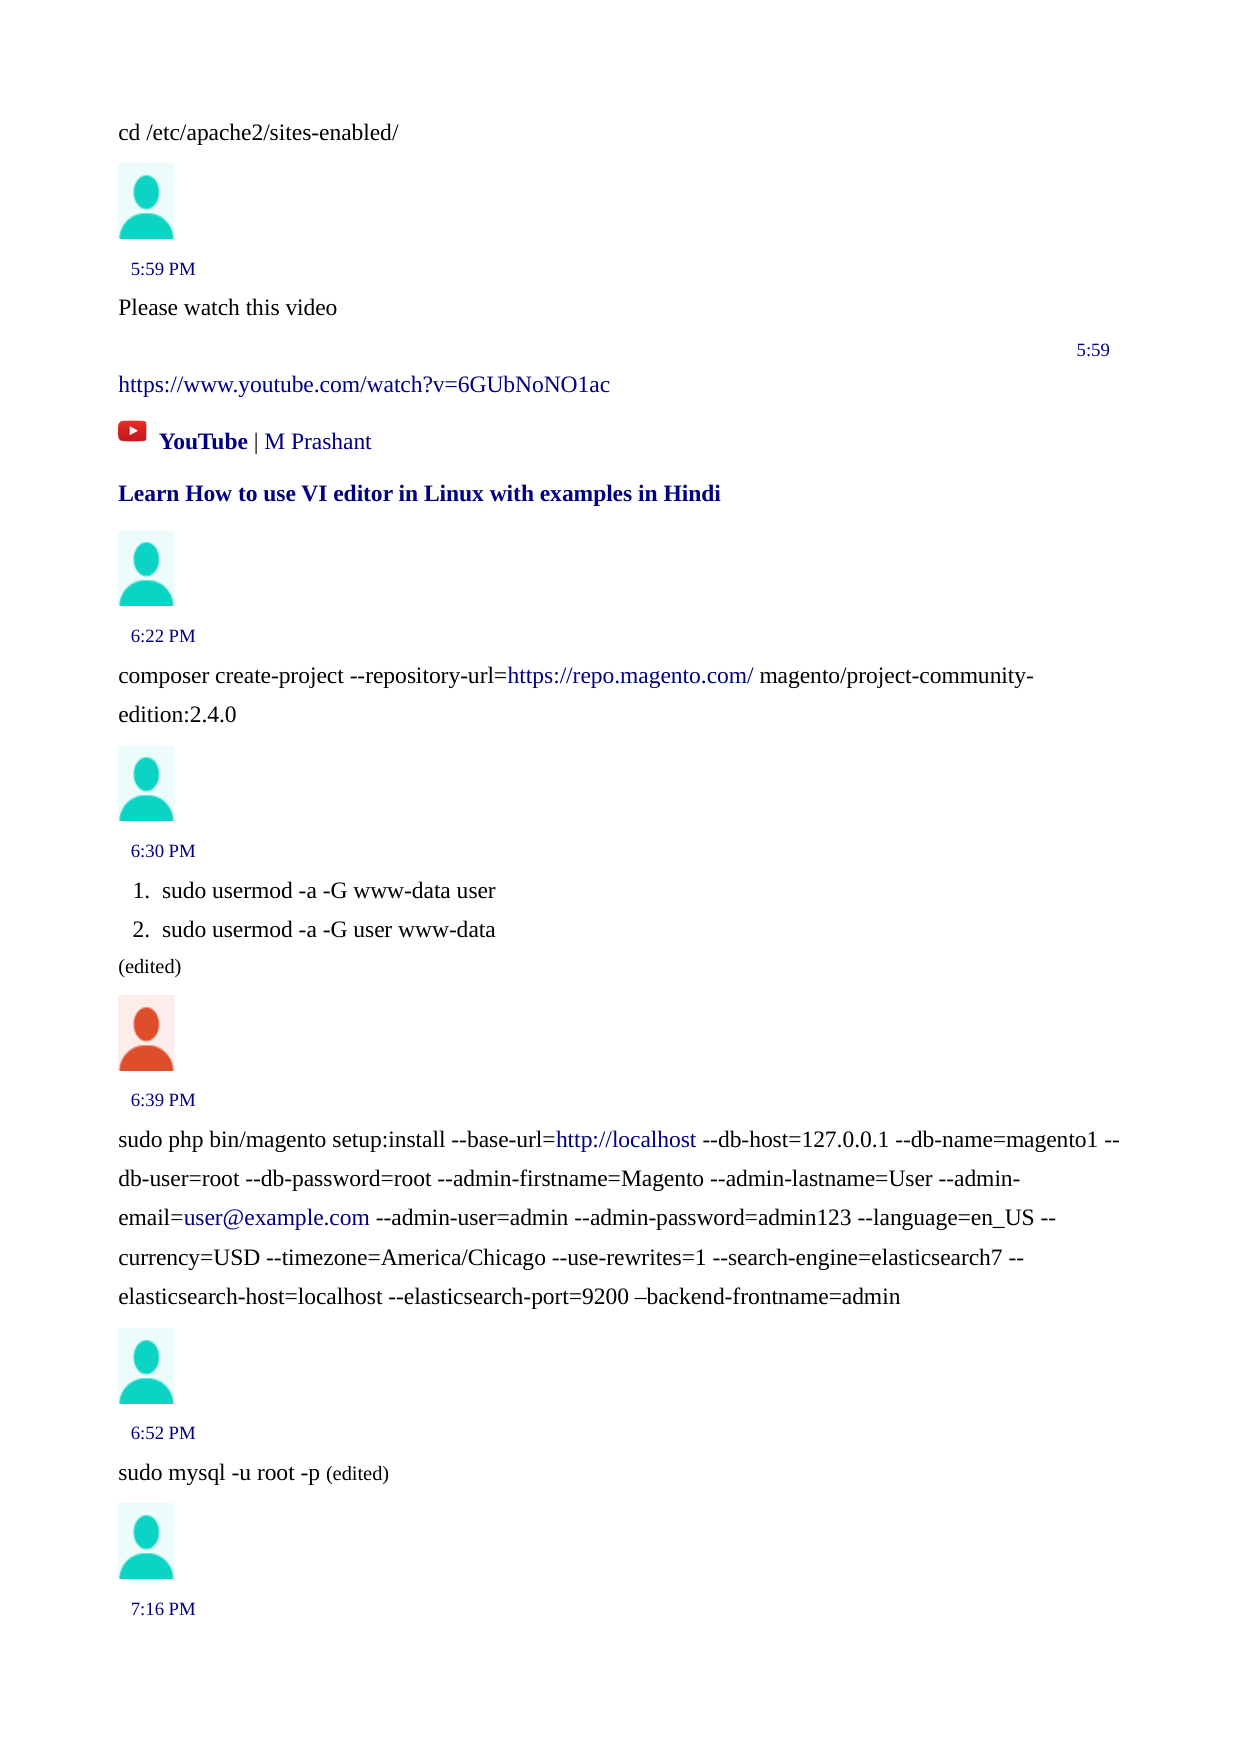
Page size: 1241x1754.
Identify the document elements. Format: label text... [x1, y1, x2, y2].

text sudo mysql -u root -p (edited) [118, 1458, 1122, 1485]
text Learn How to use VI editor in Linux with examples in Hindi [118, 479, 1122, 506]
text 7:16 PM [118, 1592, 1122, 1621]
text 6:39 PM [118, 1083, 1122, 1112]
text 5:59 PM [118, 252, 1122, 281]
text 6:30 PM [118, 834, 1122, 863]
text cd /etc/apache2/sites-enabled/ [118, 118, 1122, 145]
text 5:59 [118, 339, 1109, 361]
text Please watch this video [118, 294, 1122, 321]
text (edited) [118, 955, 1122, 978]
text sudo php bin/magento setup:install --base-url=http://localhost --db-host=127.0.0.1 --db-name=magento1 --db-user=root --db-password=root --admin-firstname=Magento --admin-lastname=User --admin-email=user@example.com --admin-user=admin --admin-password=admin123 --language=en_US --currency=USD --timezone=America/Chicago --use-rewrites=1 --search-engine=elasticsearch7 --elasticsearch-host=localhost --elasticsearch-port=9200 –backend-frontname=admin [118, 1125, 1122, 1309]
text YouTube | M Prashant [118, 416, 1122, 454]
picture [118, 163, 175, 239]
list sudo usermod -a -G user www-data [162, 915, 1122, 942]
text 6:52 PM [118, 1416, 1122, 1445]
picture [118, 1503, 175, 1579]
picture [118, 1328, 175, 1404]
text composer create-project --repository-url=https://repo.magento.com/ magento/project-community-edition:2.4.0 [118, 661, 1122, 727]
picture [118, 531, 175, 606]
picture [118, 416, 147, 445]
list sudo usermod -a -G www-data user [162, 876, 1122, 903]
text 6:22 PM [118, 619, 1122, 648]
text https://www.youtube.com/watch?v=6GUbNoNO1ac [118, 371, 1122, 398]
picture [118, 746, 175, 821]
picture [118, 995, 175, 1071]
